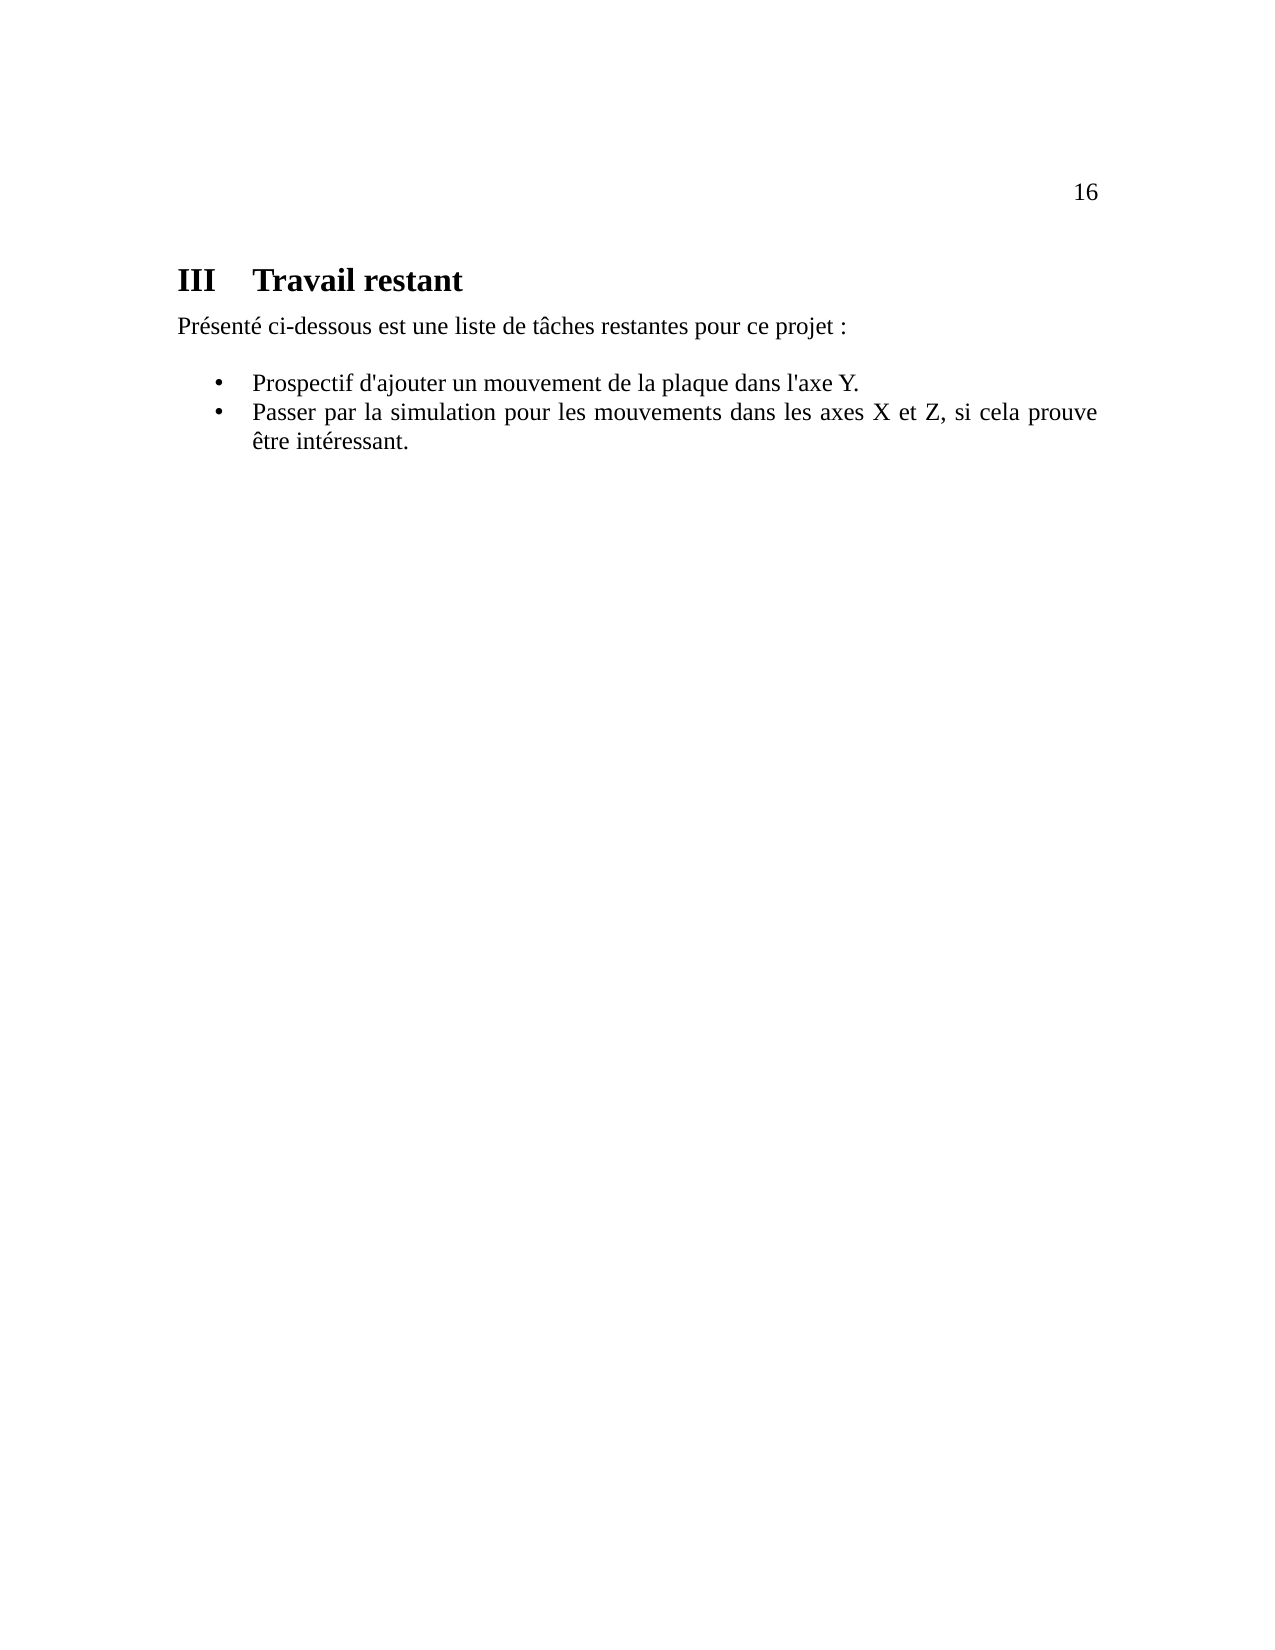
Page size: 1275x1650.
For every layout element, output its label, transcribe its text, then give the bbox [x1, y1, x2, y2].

list Passer par la simulation pour les mouvements dans les axes X et Z, si cela prouve être intéressant. [214, 397, 1098, 455]
subtitle III Travail restant [177, 260, 1098, 298]
text Présenté ci-dessous est une liste de tâches restantes pour ce projet : [177, 311, 1098, 340]
list Prospectif d'ajouter un mouvement de la plaque dans l'axe Y. [214, 368, 1098, 397]
